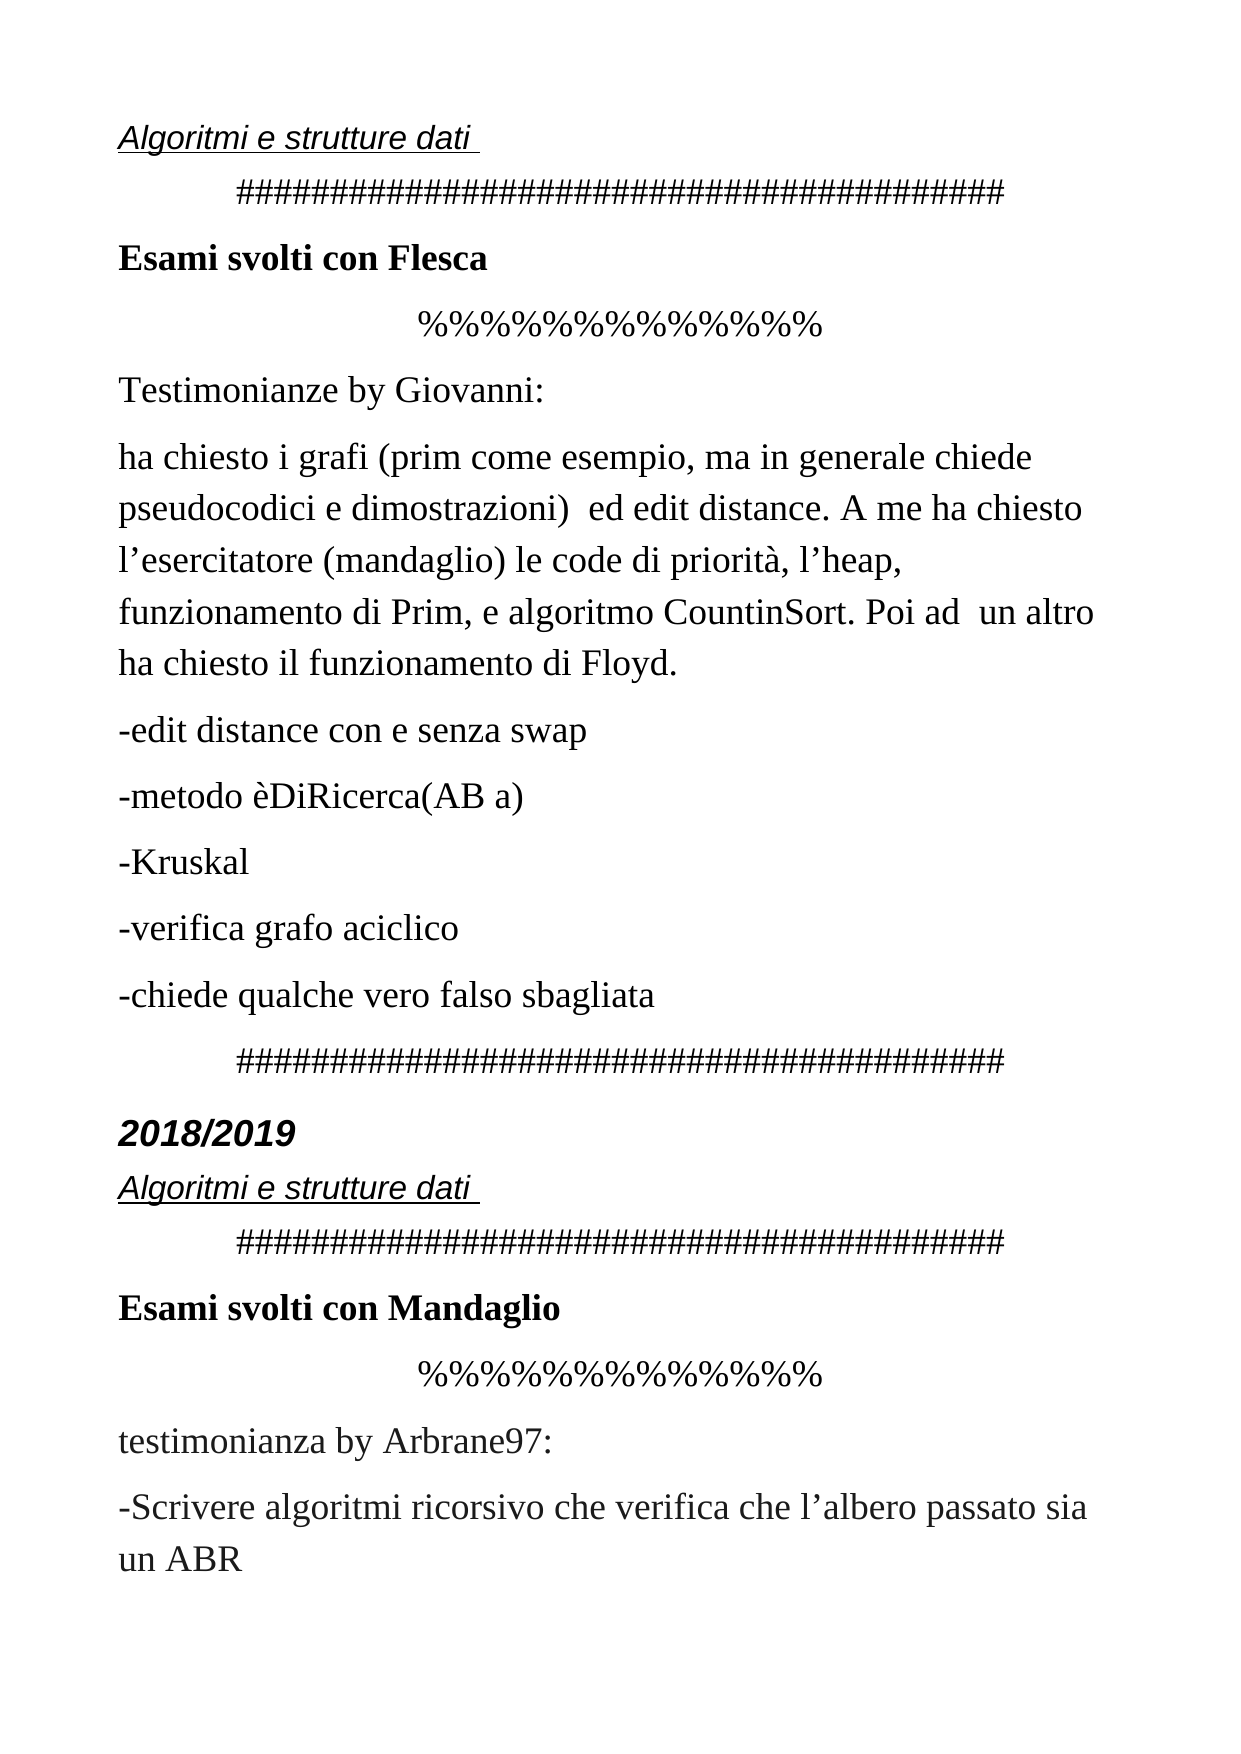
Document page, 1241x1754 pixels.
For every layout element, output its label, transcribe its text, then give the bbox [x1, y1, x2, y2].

text -Scrivere algoritmi ricorsivo che verifica che l’albero passato sia un ABR [118, 1484, 1122, 1579]
subtitle 2018/2019 [118, 1111, 1122, 1154]
text ha chiesto i grafi (prim come esempio, ma in generale chiede pseudocodici e dimostrazioni) ed edit distance. A me ha chiesto l’esercitatore (mandaglio) le code di priorità, l’heap, funzionamento di Prim, e algoritmo CountinSort. Poi ad un altro ha chiesto il funzionamento di Floyd. [118, 434, 1122, 684]
subtitle Algoritmi e strutture dati [118, 1168, 1122, 1207]
text %%%%%%%%%%%%% [118, 302, 1122, 345]
text -verifica grafo aciclico [118, 906, 1122, 949]
text Esami svolti con Flesca [118, 235, 1122, 278]
subtitle ######################################### [118, 169, 1122, 212]
text ######################################### [118, 1038, 1122, 1081]
subtitle Algoritmi e strutture dati [118, 118, 1122, 157]
text -metodo èDiRicerca(AB a) [118, 773, 1122, 816]
text testimonianza by Arbrane97: [118, 1418, 1122, 1461]
text Esami svolti con Mandaglio [118, 1286, 1122, 1329]
text -edit distance con e senza swap [118, 707, 1122, 750]
text %%%%%%%%%%%%% [118, 1352, 1122, 1395]
text Testimonianze by Giovanni: [118, 368, 1122, 411]
text -Kruskal [118, 839, 1122, 883]
text -chiede qualche vero falso sbagliata [118, 972, 1122, 1015]
subtitle ######################################### [118, 1219, 1122, 1262]
